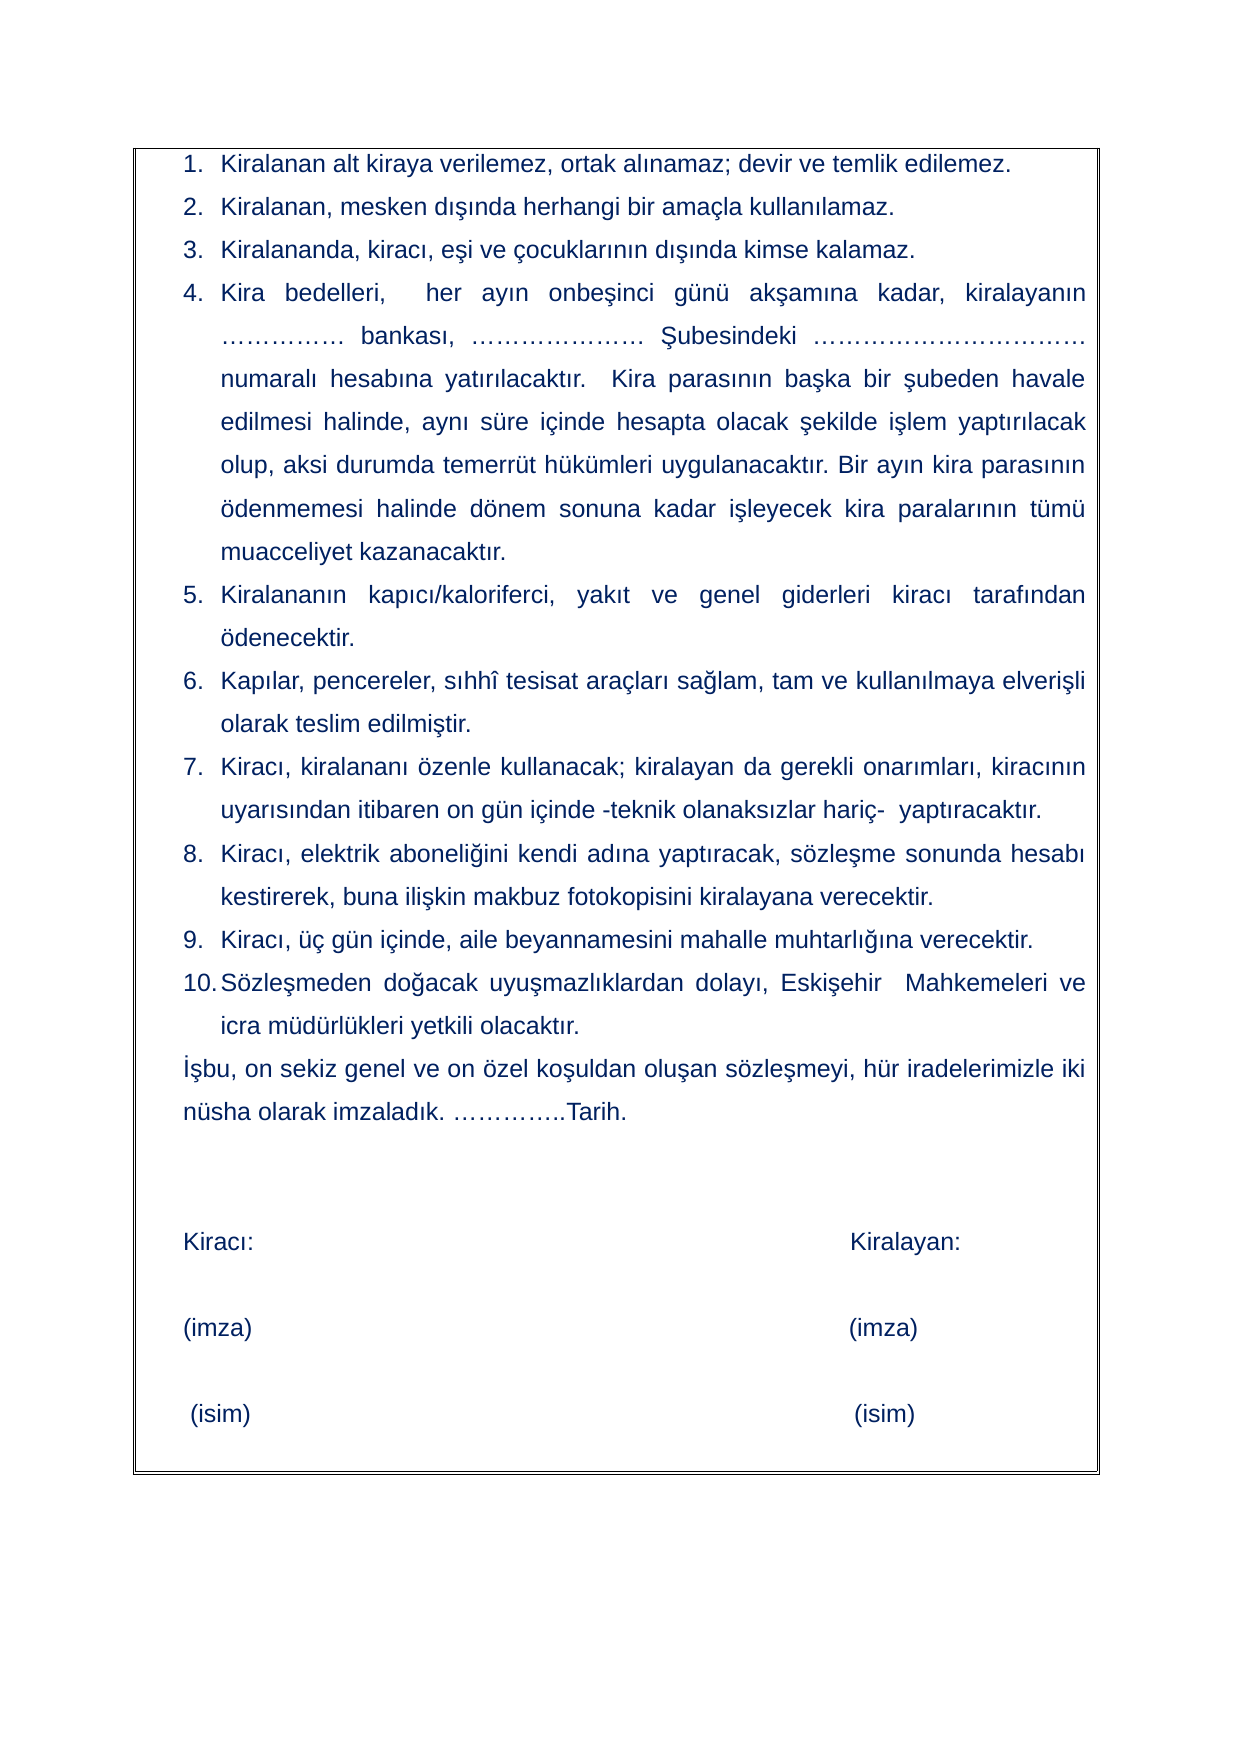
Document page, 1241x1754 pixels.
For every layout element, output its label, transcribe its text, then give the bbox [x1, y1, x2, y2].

table_cell Kiralanan alt kiraya verilemez, ortak alınamaz; devir ve temlik edilemez. Kiralanan, mesken dışında herhangi bir amaçla kullanılamaz. Kiralananda, kiracı, eşi ve çocuklarının dışında kimse kalamaz. Kira bedelleri, her ayın onbeşinci günü akşamına kadar, kiralayanın …………… bankası, ………………… Şubesindeki …………………………… numaralı hesabına yatırılacaktır. Kira parasının başka bir şubeden havale edilmesi halinde, aynı süre içinde hesapta olacak şekilde işlem yaptırılacak olup, aksi durumda temerrüt hükümleri uygulanacaktır. Bir ayın kira parasının ödenmemesi halinde dönem sonuna kadar işleyecek kira paralarının tümü muacceliyet kazanacaktır. Kiralananın kapıcı/kaloriferci, yakıt ve genel giderleri kiracı tarafından ödenecektir. Kapılar, pencereler, sıhhî tesisat araçları sağlam, tam ve kullanılmaya elverişli olarak teslim edilmiştir. Kiracı, kiralananı özenle kullanacak; kiralayan da gerekli onarımları, kiracının uyarısından itibaren on gün içinde -teknik olanaksızlar hariç- yaptıracaktır. Kiracı, elektrik aboneliğini kendi adına yaptıracak, sözleşme sonunda hesabı kestirerek, buna ilişkin makbuz fotokopisini kiralayana verecektir. Kiracı, üç gün içinde, aile beyannamesini mahalle muhtarlığına verecektir. Sözleşmeden doğacak uyuşmazlıklardan dolayı, Eskişehir Mahkemeleri ve icra müdürlükleri yetkili olacaktır. İşbu, on sekiz genel ve on özel koşuldan oluşan sözleşmeyi, hür iradelerimizle iki nüsha olarak imzaladık. …………..Tarih. Kiracı: Kiralayan: (imza) (imza) (isim) (isim) [136, 149, 1097, 1471]
